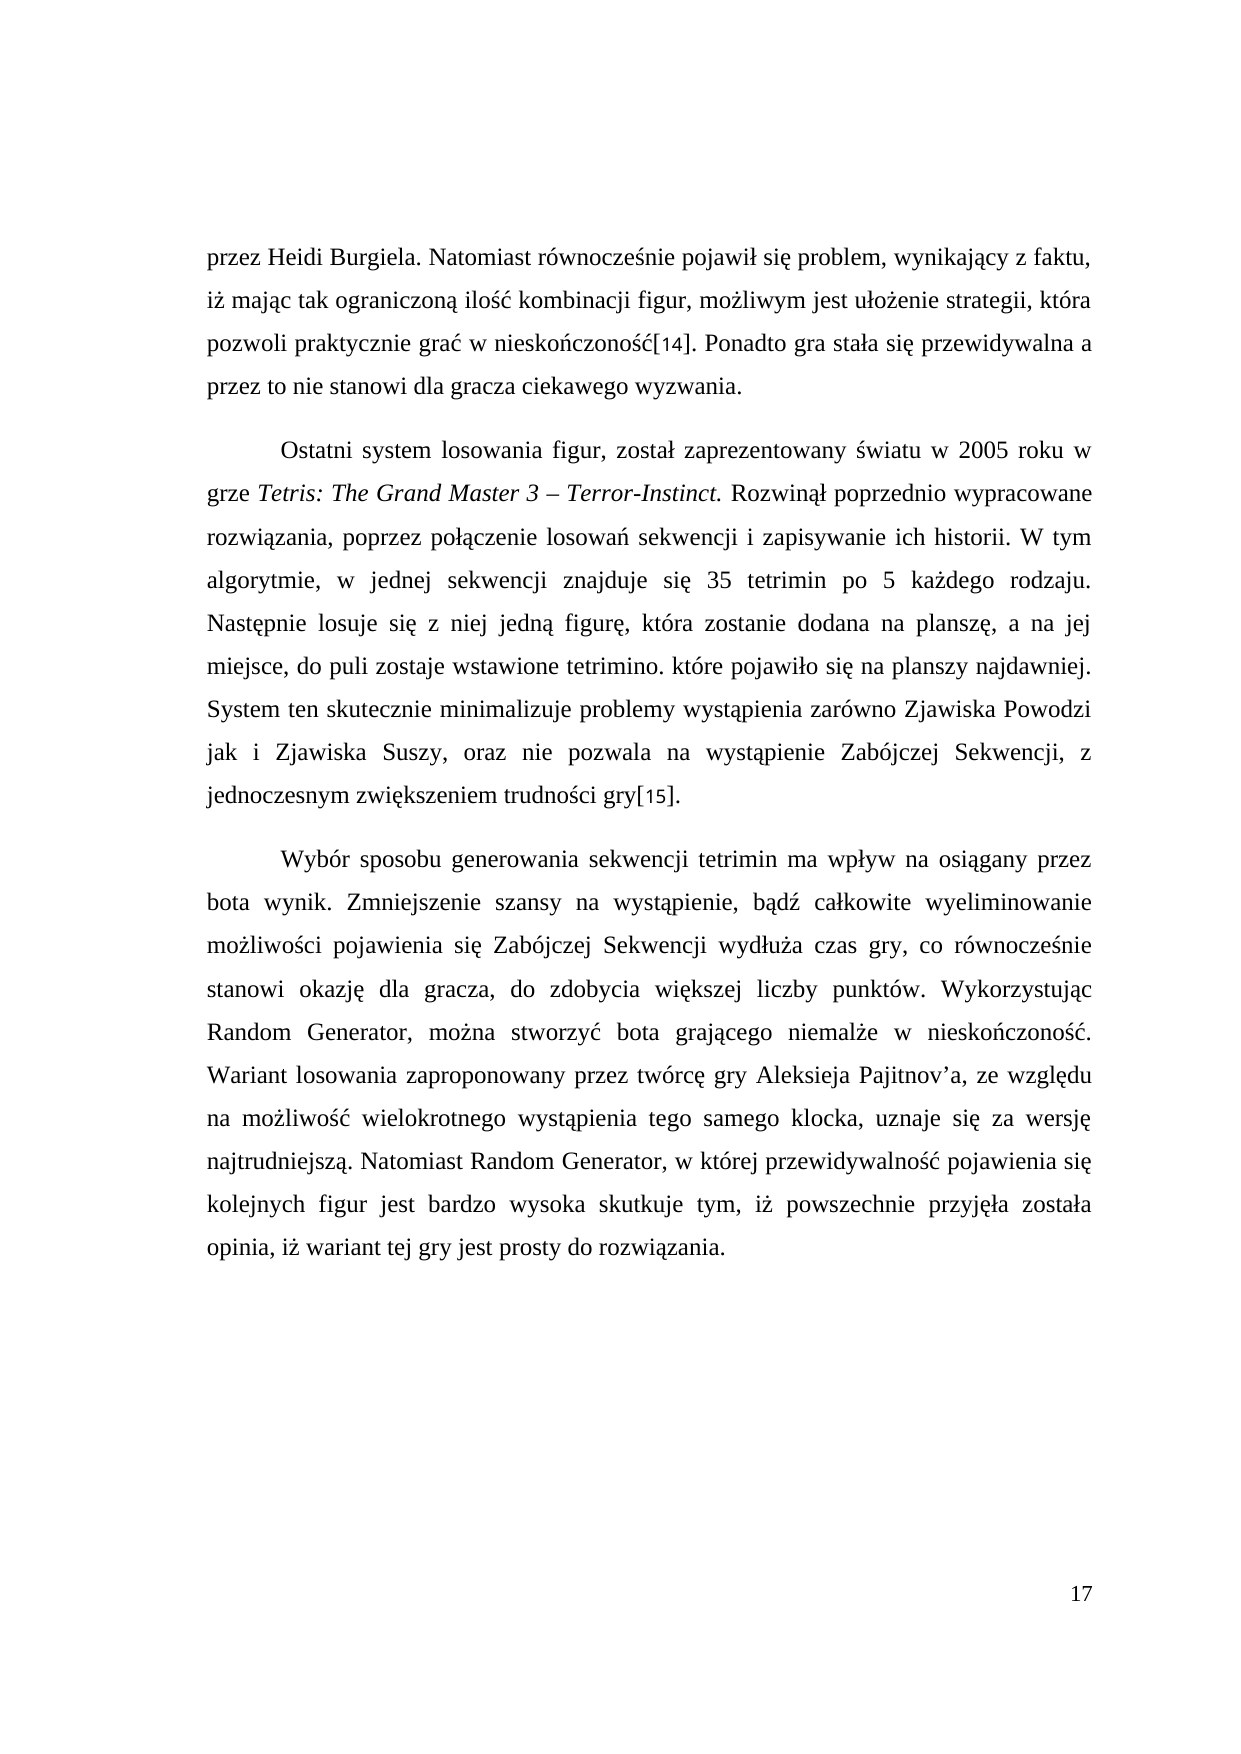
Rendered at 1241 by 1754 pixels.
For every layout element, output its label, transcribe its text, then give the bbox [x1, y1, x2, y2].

text Ostatni system losowania figur, został zaprezentowany światu w 2005 roku w grze Tetris: The Grand Master 3 – Terror-Instinct. Rozwinął poprzednio wypracowane rozwiązania, poprzez połączenie losowań sekwencji i zapisywanie ich historii. W tym algorytmie, w jednej sekwencji znajduje się 35 tetrimin po 5 każdego rodzaju. Następnie losuje się z niej jedną figurę, która zostanie dodana na planszę, a na jej miejsce, do puli zostaje wstawione tetrimino. które pojawiło się na planszy najdawniej. System ten skutecznie minimalizuje problemy wystąpienia zarówno Zjawiska Powodzi jak i Zjawiska Suszy, oraz nie pozwala na wystąpienie Zabójczej Sekwencji, z jednoczesnym zwiększeniem trudności gry[]. [207, 435, 1093, 809]
text Wybór sposobu generowania sekwencji tetrimin ma wpływ na osiągany przez bota wynik. Zmniejszenie szansy na wystąpienie, bądź całkowite wyeliminowanie możliwości pojawienia się Zabójczej Sekwencji wydłuża czas gry, co równocześnie stanowi okazję dla gracza, do zdobycia większej liczby punktów. Wykorzystując Random Generator, można stworzyć bota grającego niemalże w nieskończoność. Wariant losowania zaproponowany przez twórcę gry Aleksieja Pajitnov’a, ze względu na możliwość wielokrotnego wystąpienia tego samego klocka, uznaje się za wersję najtrudniejszą. Natomiast Random Generator, w której przewidywalność pojawienia się kolejnych figur jest bardzo wysoka skutkuje tym, iż powszechnie przyjęła została opinia, iż wariant tej gry jest prosty do rozwiązania. [207, 844, 1093, 1261]
text przez Heidi Burgiela. Natomiast równocześnie pojawił się problem, wynikający z faktu, iż mając tak ograniczoną ilość kombinacji figur, możliwym jest ułożenie strategii, która pozwoli praktycznie grać w nieskończoność[]. Ponadto gra stała się przewidywalna a przez to nie stanowi dla gracza ciekawego wyzwania. [207, 242, 1093, 400]
